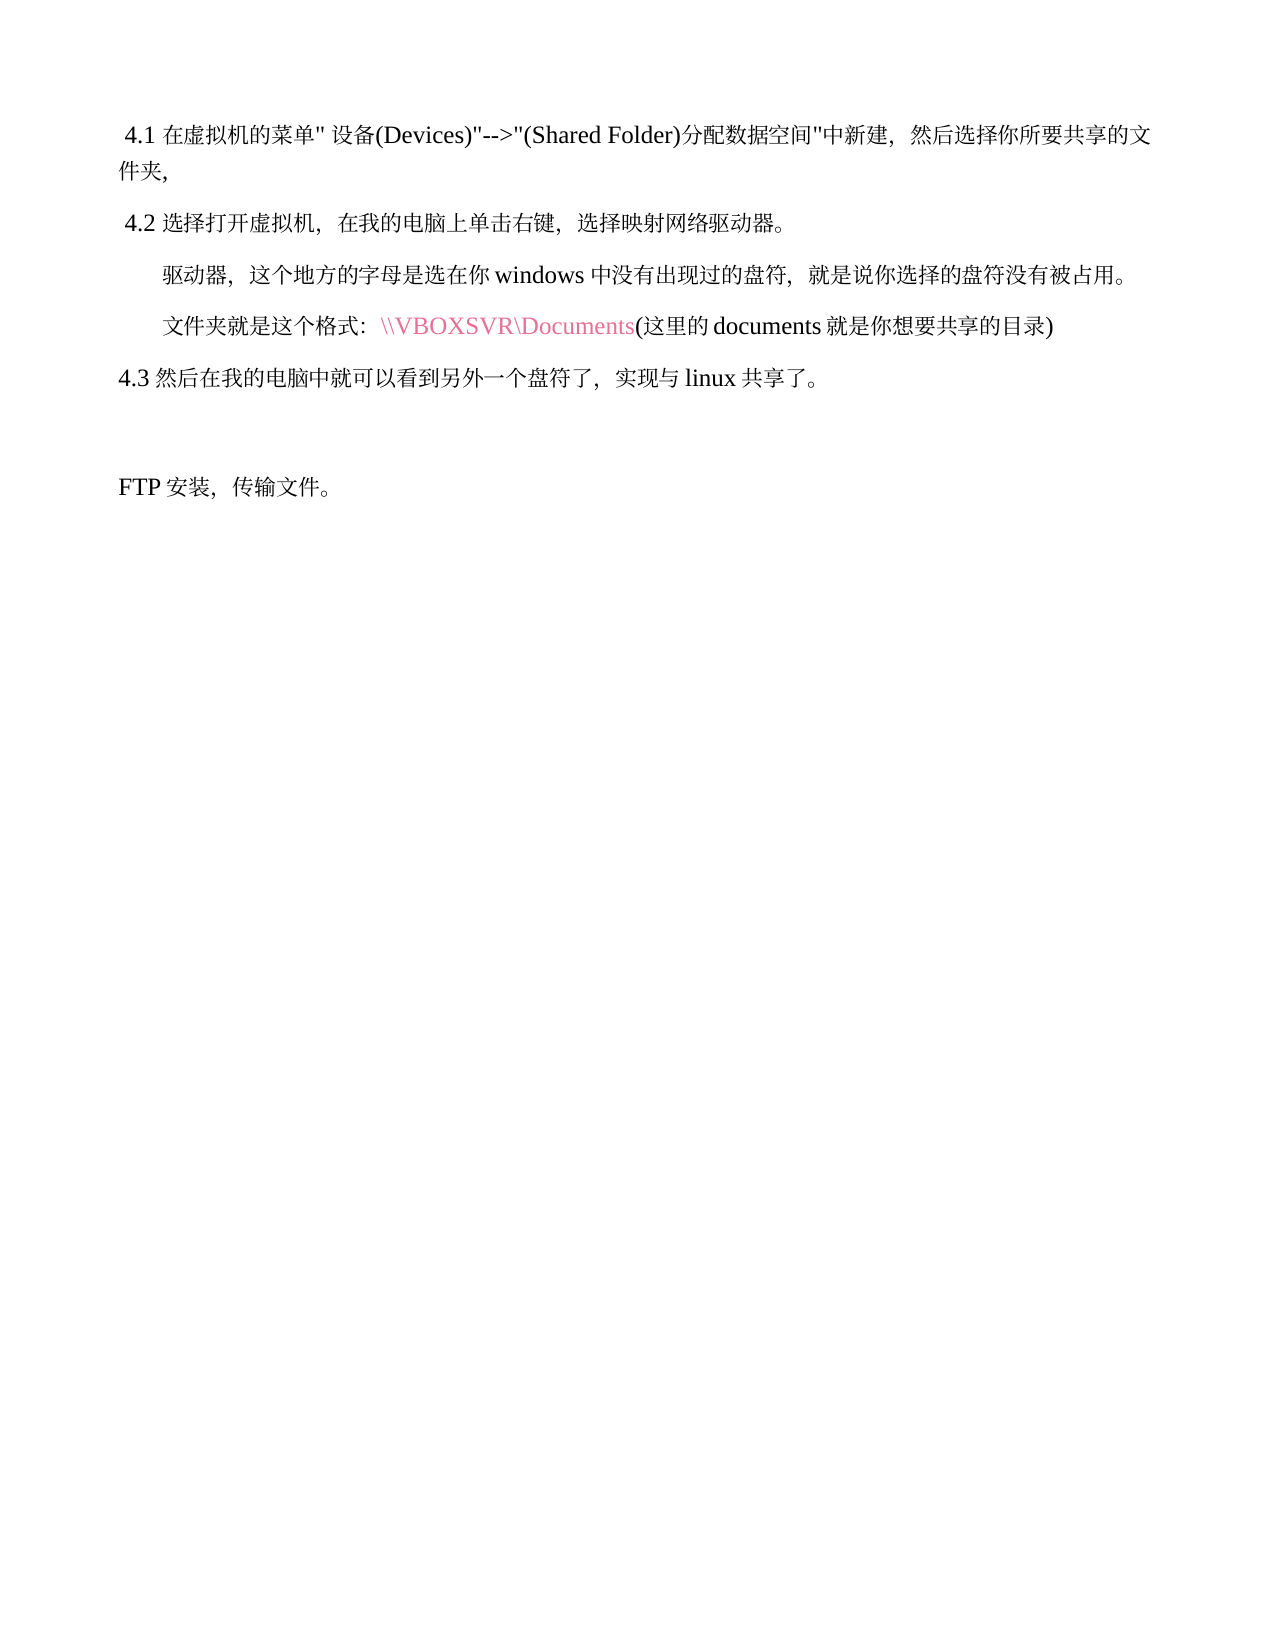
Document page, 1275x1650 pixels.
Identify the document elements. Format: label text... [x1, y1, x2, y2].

text 4.3 然后在我的电脑中就可以看到另外一个盘符了，实现与linux共享了。 [118, 361, 1157, 393]
text 驱动器，这个地方的字母是选在你windows中没有出现过的盘符，就是说你选择的盘符没有被占用。 [118, 258, 1157, 289]
text 4.2 选择打开虚拟机，在我的电脑上单击右键，选择映射网络驱动器。 [118, 206, 1157, 237]
text 文件夹就是这个格式：\\VBOXSVR\Documents(这里的documents就是你想要共享的目录) [118, 309, 1157, 341]
text FTP 安装，传输文件。 [118, 471, 1157, 502]
text 4.1 在虚拟机的菜单" 设备(Devices)"-->"(Shared Folder)分配数据空间"中新建，然后选择你所要共享的文件夹, [118, 118, 1157, 186]
